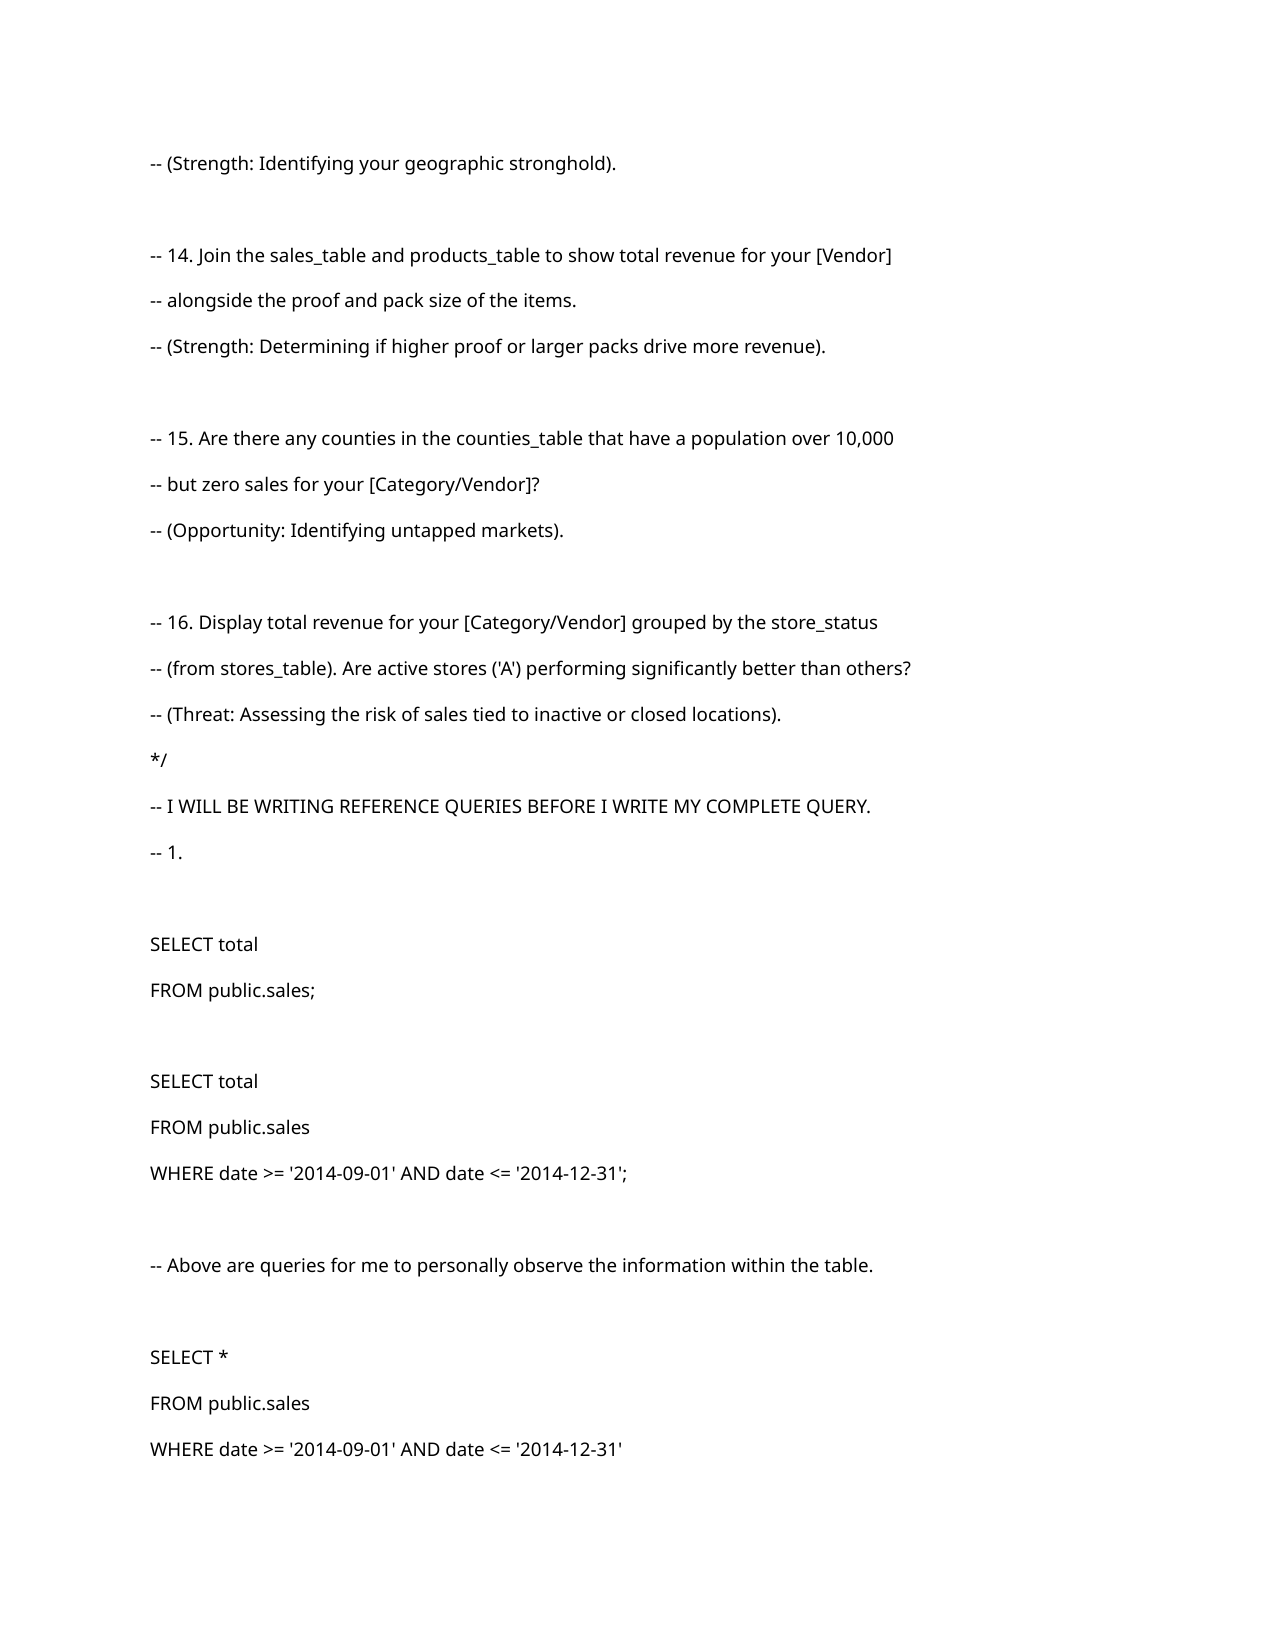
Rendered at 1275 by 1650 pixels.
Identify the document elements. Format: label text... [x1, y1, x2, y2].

text -- 14. Join the sales_table and products_table to show total revenue for your [Vendor] [150, 242, 1125, 267]
text -- 15. Are there any counties in the counties_table that have a population over 10,000 [150, 426, 1125, 451]
text FROM public.sales; [150, 977, 1125, 1002]
text WHERE date >= '2014-09-01' AND date <= '2014-12-31'; [150, 1161, 1125, 1186]
text SELECT * [150, 1344, 1125, 1370]
text -- Above are queries for me to personally observe the information within the table. [150, 1252, 1125, 1278]
text SELECT total [150, 931, 1125, 956]
text -- I WILL BE WRITING REFERENCE QUERIES BEFORE I WRITE MY COMPLETE QUERY. [150, 793, 1125, 819]
text WHERE date >= '2014-09-01' AND date <= '2014-12-31' [150, 1436, 1125, 1462]
text -- (from stores_table). Are active stores ('A') performing significantly better than others? [150, 655, 1125, 681]
text -- (Opportunity: Identifying untapped markets). [150, 517, 1125, 543]
text SELECT total [150, 1069, 1125, 1094]
text */ [150, 747, 1125, 773]
text -- (Threat: Assessing the risk of sales tied to inactive or closed locations). [150, 701, 1125, 727]
text -- 16. Display total revenue for your [Category/Vendor] grouped by the store_status [150, 609, 1125, 635]
text -- 1. [150, 839, 1125, 864]
text -- (Strength: Identifying your geographic stronghold). [150, 150, 1125, 176]
text -- (Strength: Determining if higher proof or larger packs drive more revenue). [150, 334, 1125, 359]
text FROM public.sales [150, 1390, 1125, 1416]
text -- but zero sales for your [Category/Vendor]? [150, 472, 1125, 497]
text -- alongside the proof and pack size of the items. [150, 288, 1125, 313]
text FROM public.sales [150, 1115, 1125, 1140]
